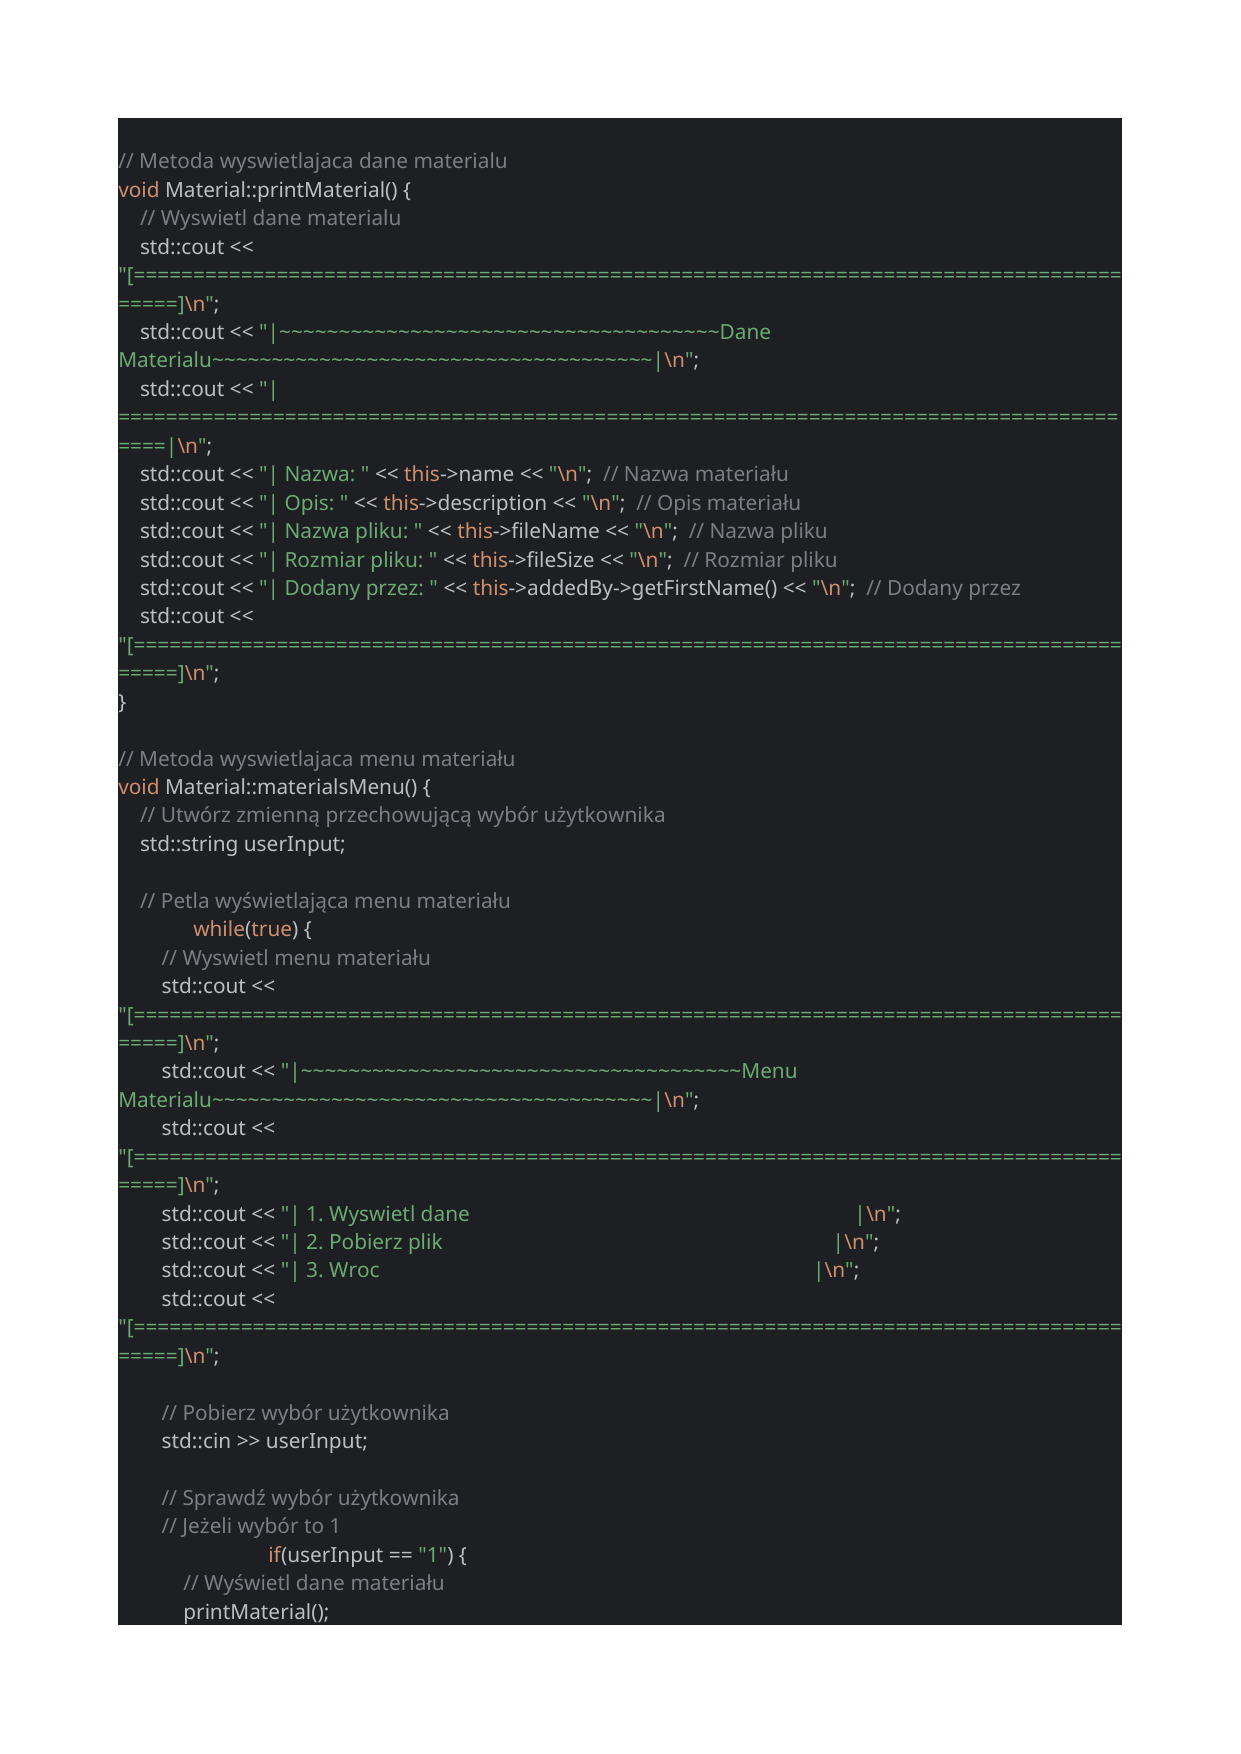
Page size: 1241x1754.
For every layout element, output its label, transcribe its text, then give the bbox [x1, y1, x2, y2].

text // Metoda wyswietlajaca dane materialu void Material::printMaterial() { // Wyswietl dane materialu std::cout << "[========================================================================================]\n"; std::cout << "|~~~~~~~~~~~~~~~~~~~~~~~~~~~~~~~~~~~~~Dane Materialu~~~~~~~~~~~~~~~~~~~~~~~~~~~~~~~~~~~~~|\n"; std::cout << "|========================================================================================|\n"; std::cout << "| Nazwa: " << this->name << "\n"; // Nazwa materiału std::cout << "| Opis: " << this->description << "\n"; // Opis materiału std::cout << "| Nazwa pliku: " << this->fileName << "\n"; // Nazwa pliku std::cout << "| Rozmiar pliku: " << this->fileSize << "\n"; // Rozmiar pliku std::cout << "| Dodany przez: " << this->addedBy->getFirstName() << "\n"; // Dodany przez std::cout << "[========================================================================================]\n"; } // Metoda wyswietlajaca menu materiału void Material::materialsMenu() { // Utwórz zmienną przechowującą wybór użytkownika std::string userInput; // Petla wyświetlająca menu materiału while(true) { // Wyswietl menu materiału std::cout << "[========================================================================================]\n"; std::cout << "|~~~~~~~~~~~~~~~~~~~~~~~~~~~~~~~~~~~~~Menu Materialu~~~~~~~~~~~~~~~~~~~~~~~~~~~~~~~~~~~~~|\n"; std::cout << "[========================================================================================]\n"; std::cout << "| 1. Wyswietl dane |\n"; std::cout << "| 2. Pobierz plik |\n"; std::cout << "| 3. Wroc |\n"; std::cout << "[========================================================================================]\n"; // Pobierz wybór użytkownika std::cin >> userInput; // Sprawdź wybór użytkownika // Jeżeli wybór to 1 if(userInput == "1") { // Wyświetl dane materiału printMaterial(); [118, 118, 1122, 1625]
